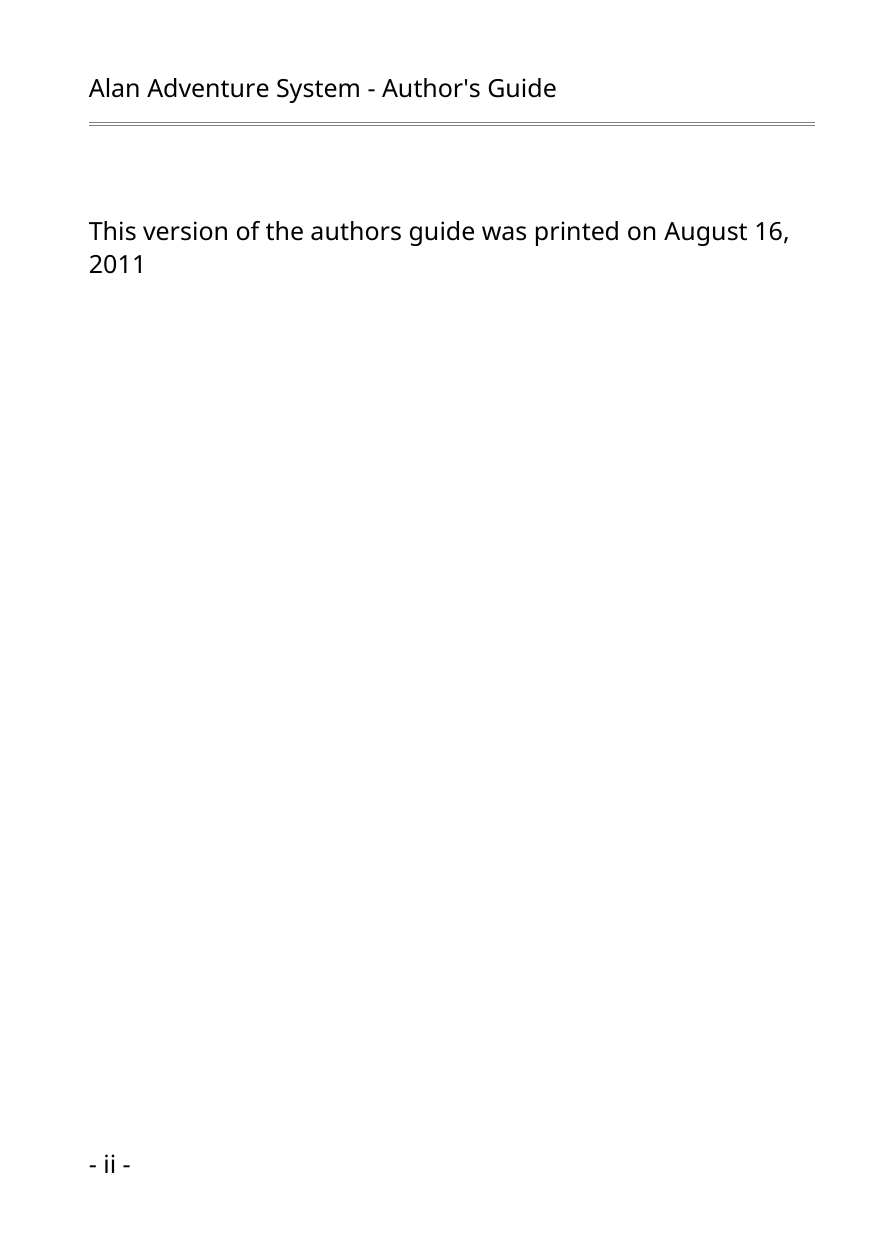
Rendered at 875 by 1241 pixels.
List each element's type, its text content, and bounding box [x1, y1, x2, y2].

text This version of the authors guide was printed on August 16, 2011 [88, 213, 815, 281]
